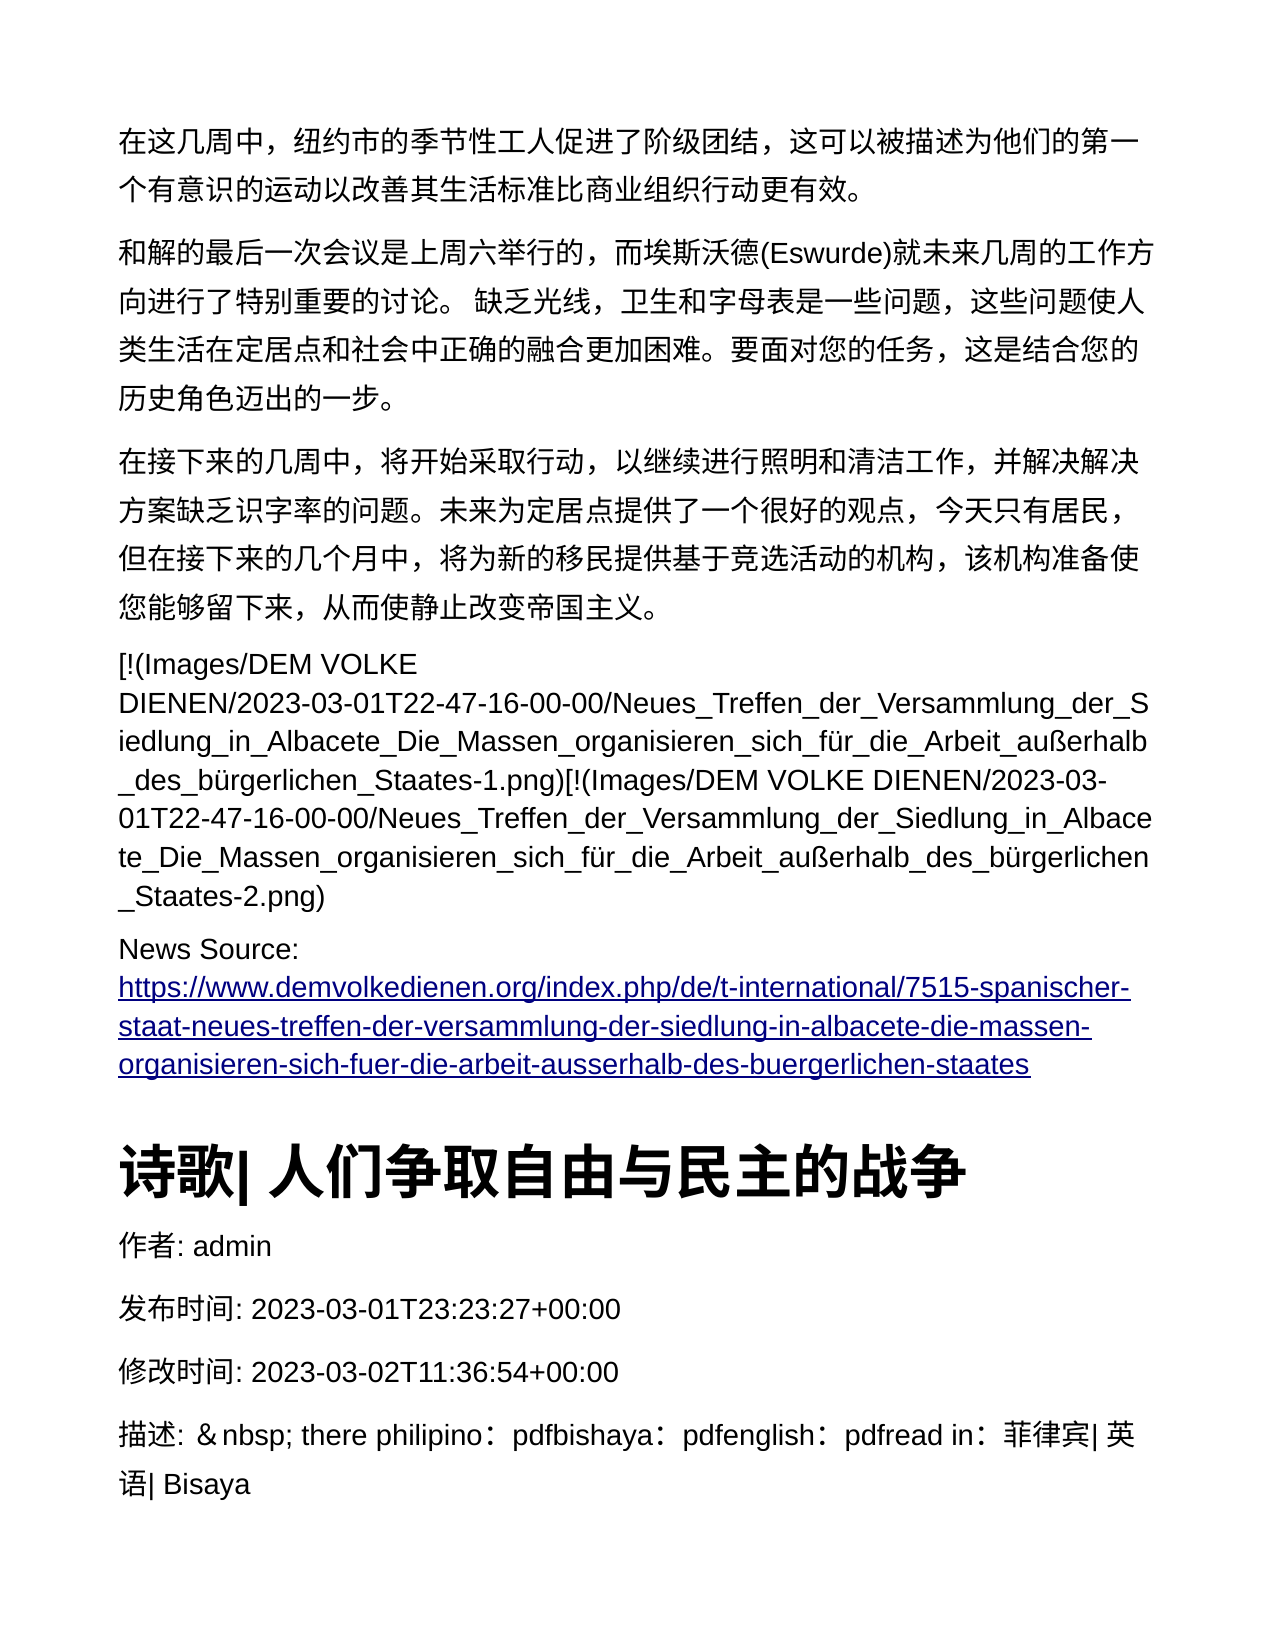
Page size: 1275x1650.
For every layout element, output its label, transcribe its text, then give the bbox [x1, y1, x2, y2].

text 在接下来的几周中，将开始采取行动，以继续进行照明和清洁工作，并解决解决方案缺乏识字率的问题。未来为定居点提供了一个很好的观点，今天只有居民，但在接下来的几个月中，将为新的移民提供基于竞选活动的机构，该机构准备使您能够留下来，从而使静止改变帝国主义。 [118, 438, 1157, 626]
text 和解的最后一次会议是上周六举行的，而埃斯沃德(Eswurde)就未来几周的工作方向进行了特别重要的讨论。 缺乏光线，卫生和字母表是一些问题，这些问题使人类生活在定居点和社会中正确的融合更加困难。要面对您的任务，这是结合您的历史角色迈出的一步。 [118, 230, 1157, 418]
text News Source: https://www.demvolkedienen.org/index.php/de/t-international/7515-spanischer-staat-neues-treffen-der-versammlung-der-siedlung-in-albacete-die-massen-organisieren-sich-fuer-die-arbeit-ausserhalb-des-buergerlichen-staates [118, 932, 1157, 1081]
text [!(Images/DEM VOLKE DIENEN/2023-03-01T22-47-16-00-00/Neues_Treffen_der_Versammlung_der_Siedlung_in_Albacete_Die_Massen_organisieren_sich_für_die_Arbeit_außerhalb_des_bürgerlichen_Staates-1.png)[!(Images/DEM VOLKE DIENEN/2023-03-01T22-47-16-00-00/Neues_Treffen_der_Versammlung_der_Siedlung_in_Albacete_Die_Massen_organisieren_sich_für_die_Arbeit_außerhalb_des_bürgerlichen_Staates-2.png) [118, 647, 1157, 912]
text 发布时间: 2023-03-01T23:23:27+00:00 [118, 1286, 1157, 1328]
text 作者: admin [118, 1222, 1157, 1265]
text 描述: ＆nbsp; there philipino：pdfbishaya：pdfenglish：pdfread in：菲律宾| 英语| Bisaya [118, 1412, 1157, 1503]
subtitle 诗歌| 人们争取自由与民主的战争 [118, 1125, 1157, 1210]
text 修改时间: 2023-03-02T11:36:54+00:00 [118, 1349, 1157, 1391]
text 在这几周中，纽约市的季节性工人促进了阶级团结，这可以被描述为他们的第一个有意识的运动以改善其生活标准比商业组织行动更有效。 [118, 118, 1157, 209]
